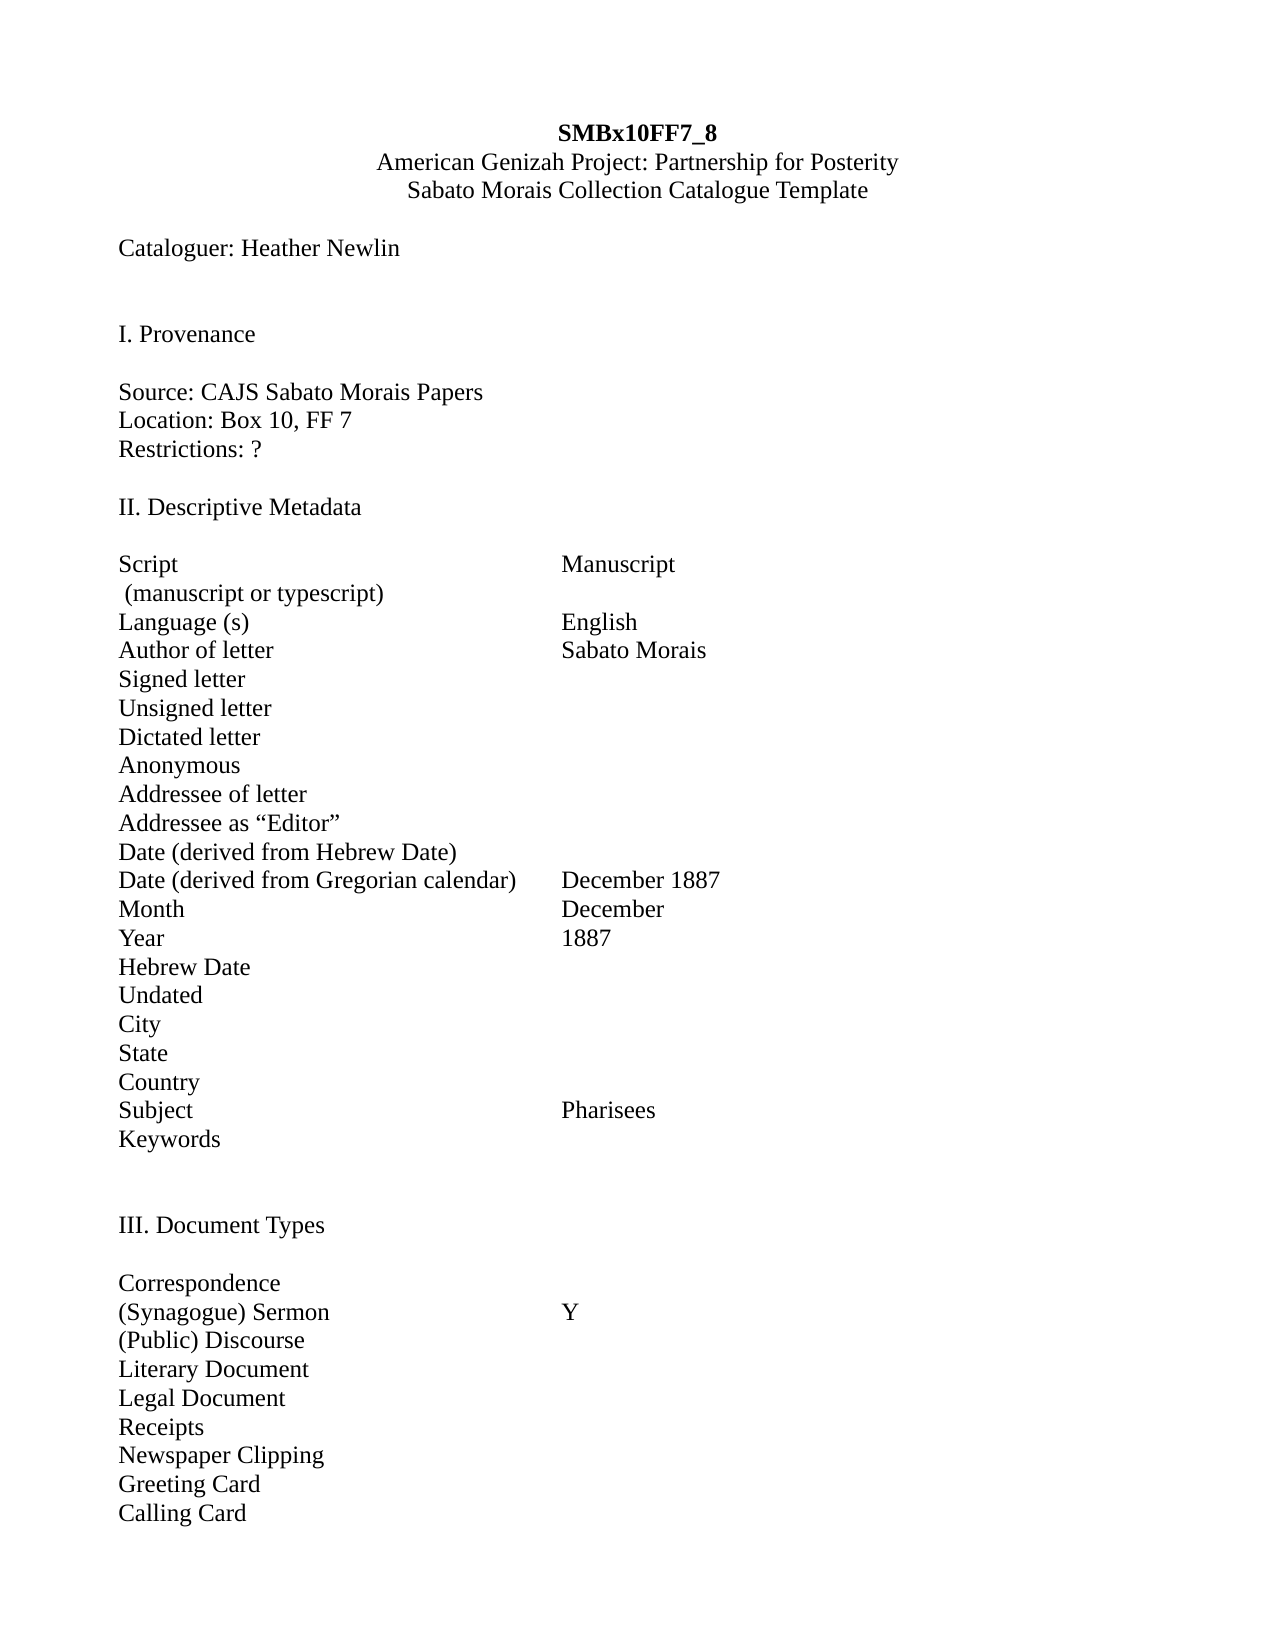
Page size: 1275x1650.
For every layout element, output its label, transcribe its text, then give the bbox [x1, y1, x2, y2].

text Language (s) English [118, 607, 1157, 636]
text Author of letter Sabato Morais [118, 636, 1157, 664]
text Hebrew Date [118, 952, 1157, 981]
text (manuscript or typescript) [118, 578, 1157, 607]
text Undated [118, 981, 1157, 1009]
text Literary Document [118, 1354, 1157, 1383]
text II. Descriptive Metadata [118, 492, 1157, 521]
text Dictated letter [118, 722, 1157, 751]
text State [118, 1038, 1157, 1067]
text Greeting Card [118, 1469, 1157, 1498]
text Date (derived from Gregorian calendar) December 1887 [118, 866, 1157, 894]
text Addressee as “Editor” [118, 808, 1157, 837]
text Month December [118, 894, 1157, 923]
text Source: CAJS Sabato Morais Papers [118, 377, 1157, 406]
text Receipts [118, 1412, 1157, 1441]
text Newspaper Clipping [118, 1441, 1157, 1469]
text City [118, 1009, 1157, 1038]
text Restrictions: ? [118, 434, 1157, 463]
text Cataloguer: Heather Newlin [118, 233, 1157, 262]
text Legal Document [118, 1383, 1157, 1412]
text Country [118, 1067, 1157, 1096]
text Year 1887 [118, 923, 1157, 952]
text (Synagogue) Sermon Y [118, 1297, 1157, 1326]
text Unsigned letter [118, 693, 1157, 722]
text (Public) Discourse [118, 1326, 1157, 1354]
text Script Manuscript [118, 549, 1157, 578]
text American Genizah Project: Partnership for Posterity [118, 147, 1157, 176]
text Sabato Morais Collection Catalogue Template [118, 176, 1157, 204]
text Subject Pharisees [118, 1096, 1157, 1124]
text Correspondence [118, 1268, 1157, 1297]
text III. Document Types [118, 1211, 1157, 1239]
text SMBx10FF7_8 [118, 118, 1157, 147]
text Signed letter [118, 664, 1157, 693]
text Addressee of letter [118, 779, 1157, 808]
text Calling Card [118, 1498, 1157, 1527]
text Keywords [118, 1124, 1157, 1153]
text Date (derived from Hebrew Date) [118, 837, 1157, 866]
text Anonymous [118, 751, 1157, 779]
text Location: Box 10, FF 7 [118, 406, 1157, 434]
text I. Provenance [118, 319, 1157, 348]
